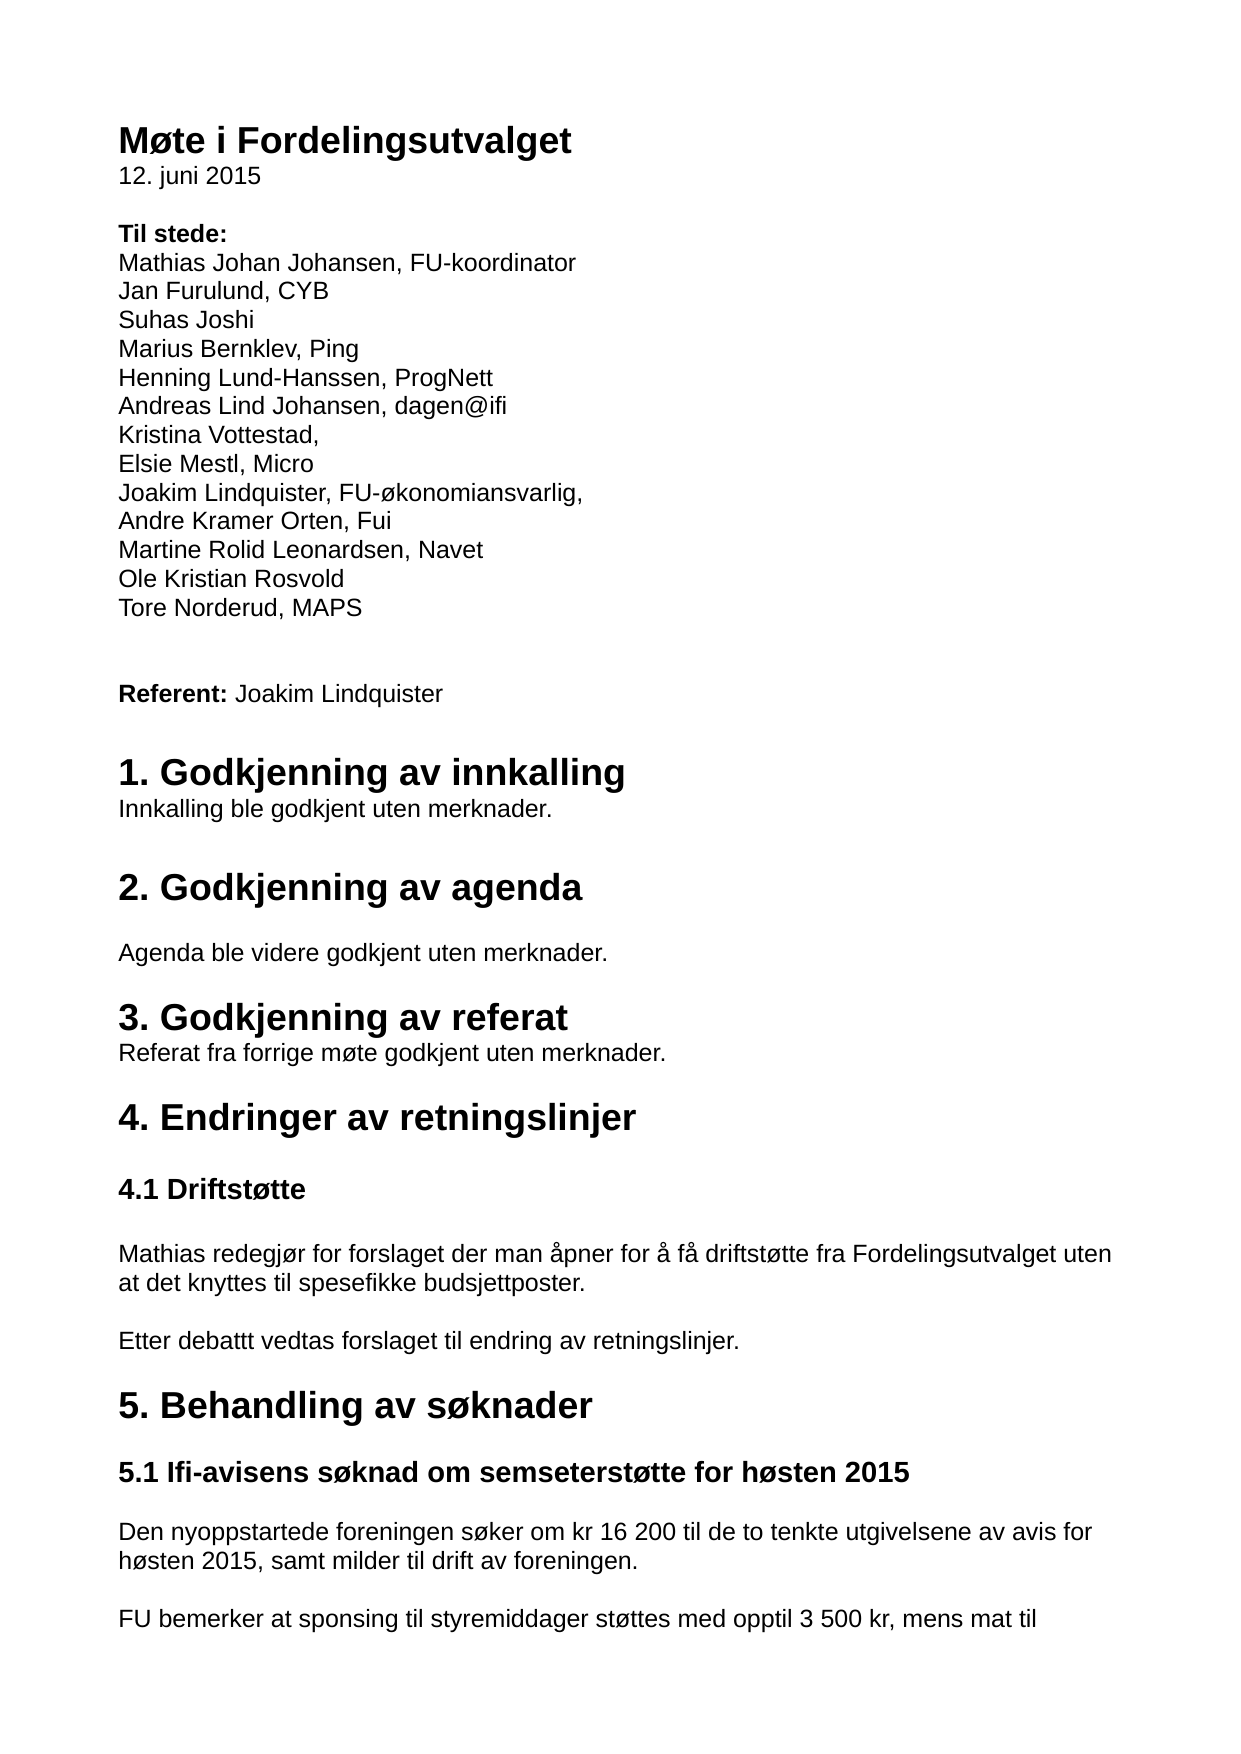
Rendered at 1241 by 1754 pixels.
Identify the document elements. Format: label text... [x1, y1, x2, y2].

text Kristina Vottestad, [118, 420, 1122, 449]
text Joakim Lindquister, FU-økonomiansvarlig, [118, 477, 1122, 506]
text Etter debattt vedtas forslaget til endring av retningslinjer. [118, 1326, 1122, 1354]
text Referent: Joakim Lindquister [118, 679, 1122, 707]
text Mathias Johan Johansen, FU-koordinator [118, 247, 1122, 276]
text Andreas Lind Johansen, dagen@ifi [118, 391, 1122, 420]
text Referat fra forrige møte godkjent uten merknader. [118, 1038, 1122, 1067]
text 3. Godkjenning av referat [118, 995, 1122, 1038]
text 12. juni 2015 [118, 161, 1122, 190]
text Martine Rolid Leonardsen, Navet [118, 535, 1122, 564]
text 4. Endringer av retningslinjer [118, 1096, 1122, 1139]
text 2. Godkjenning av agenda [118, 866, 1122, 909]
text Suhas Joshi [118, 305, 1122, 334]
text Mathias redegjør for forslaget der man åpner for å få driftstøtte fra Fordelingsutvalget uten at det knyttes til spesefikke budsjettposter. [118, 1239, 1122, 1297]
text 5.1 Ifi-avisens søknad om semseterstøtte for høsten 2015 [118, 1455, 1122, 1488]
text 1. Godkjenning av innkalling [118, 751, 1122, 794]
text Marius Bernklev, Ping [118, 334, 1122, 362]
text Andre Kramer Orten, Fui [118, 506, 1122, 535]
text 5. Behandling av søknader [118, 1383, 1122, 1426]
text Ole Kristian Rosvold [118, 564, 1122, 592]
text Til stede: [118, 219, 1122, 247]
text Møte i Fordelingsutvalget [118, 118, 1122, 161]
text Innkalling ble godkjent uten merknader. [118, 794, 1122, 822]
text Jan Furulund, CYB [118, 276, 1122, 305]
text Elsie Mestl, Micro [118, 449, 1122, 477]
text 4.1 Driftstøtte [118, 1172, 1122, 1206]
text Henning Lund-Hanssen, ProgNett [118, 362, 1122, 391]
text Agenda ble videre godkjent uten merknader. [118, 937, 1122, 966]
text Tore Norderud, MAPS [118, 592, 1122, 621]
text FU bemerker at sponsing til styremiddager støttes med opptil 3 500 kr, mens mat til [118, 1603, 1122, 1632]
text Den nyoppstartede foreningen søker om kr 16 200 til de to tenkte utgivelsene av avis for høsten 2015, samt milder til drift av foreningen. [118, 1517, 1122, 1575]
